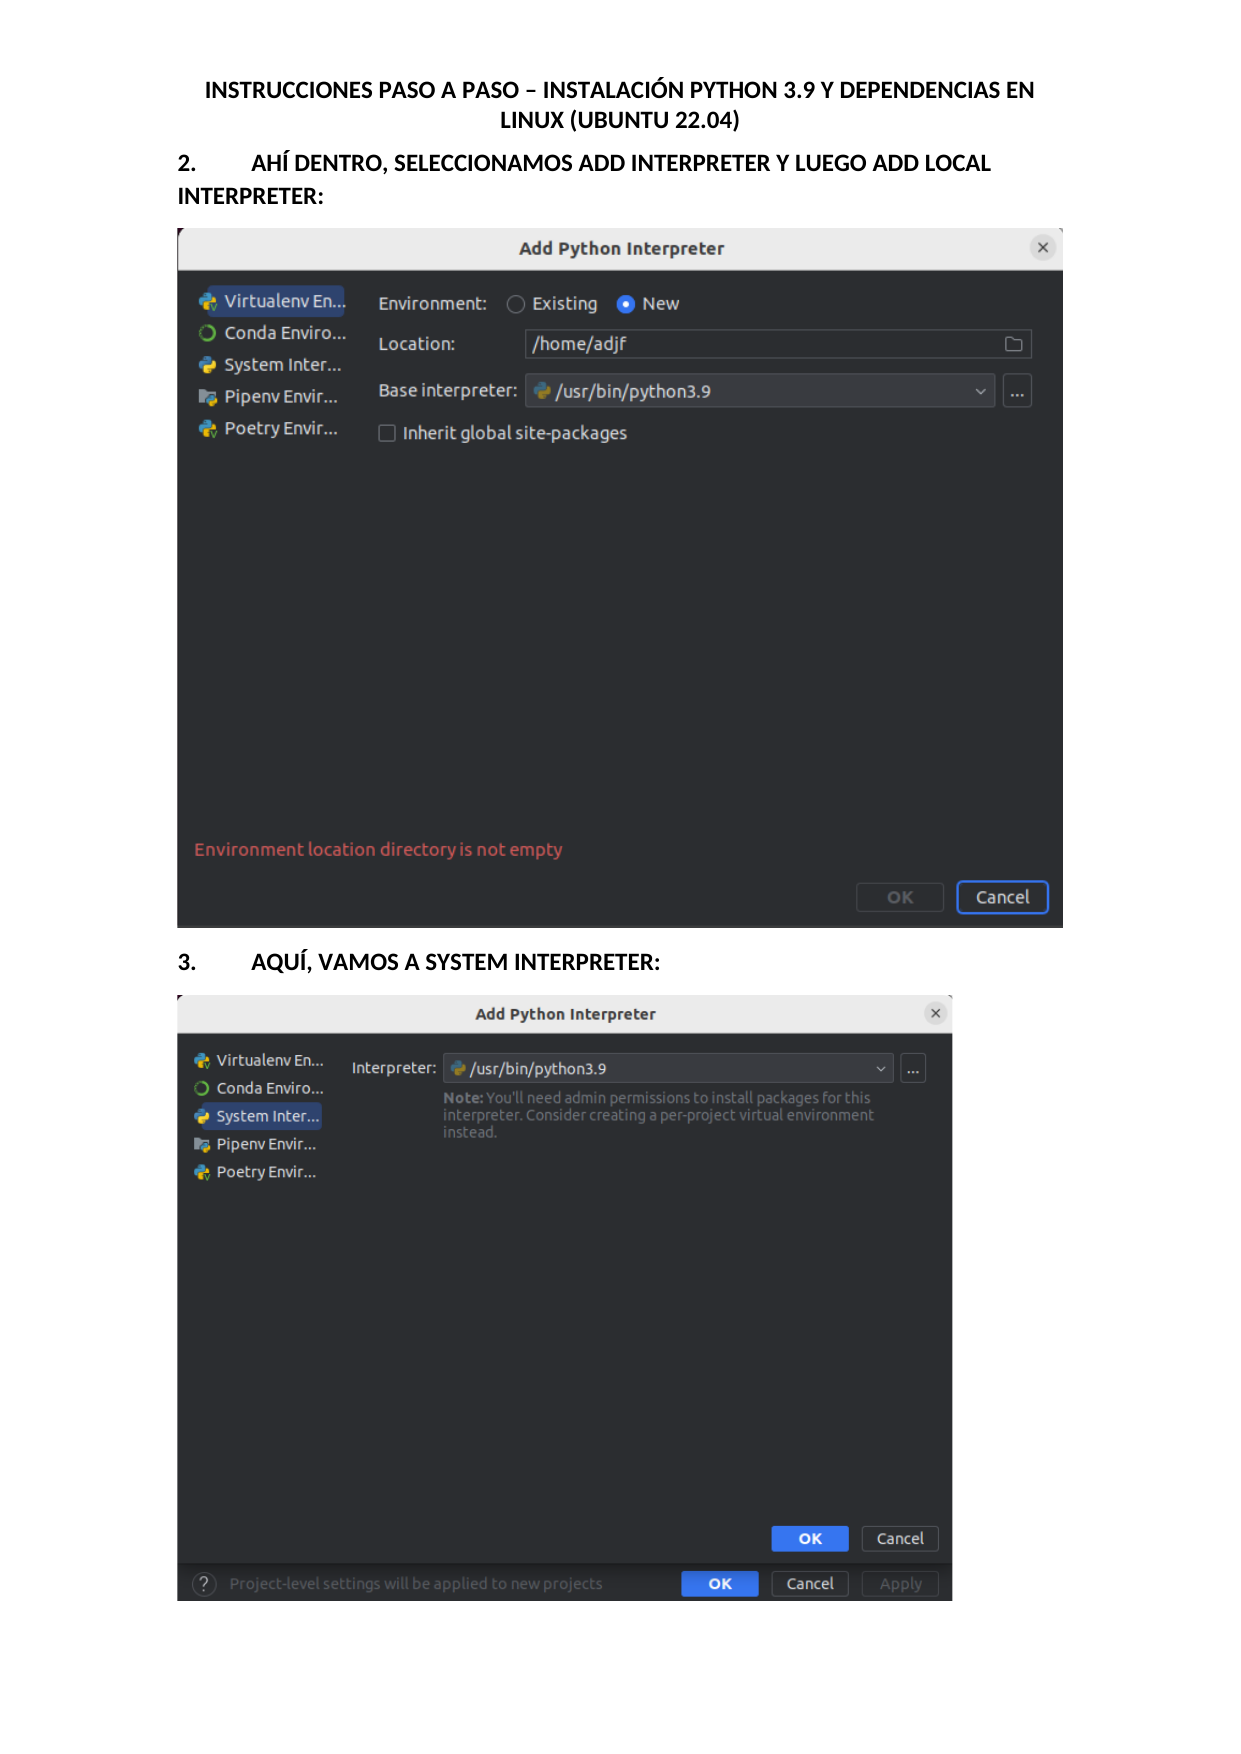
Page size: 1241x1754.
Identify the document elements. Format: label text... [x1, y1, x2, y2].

list AHÍ DENTRO, SELECCIONAMOS ADD INTERPRETER Y LUEGO ADD LOCAL INTERPRETER: [177, 148, 1063, 210]
list AQUÍ, VAMOS A SYSTEM INTERPRETER: [177, 946, 1063, 977]
